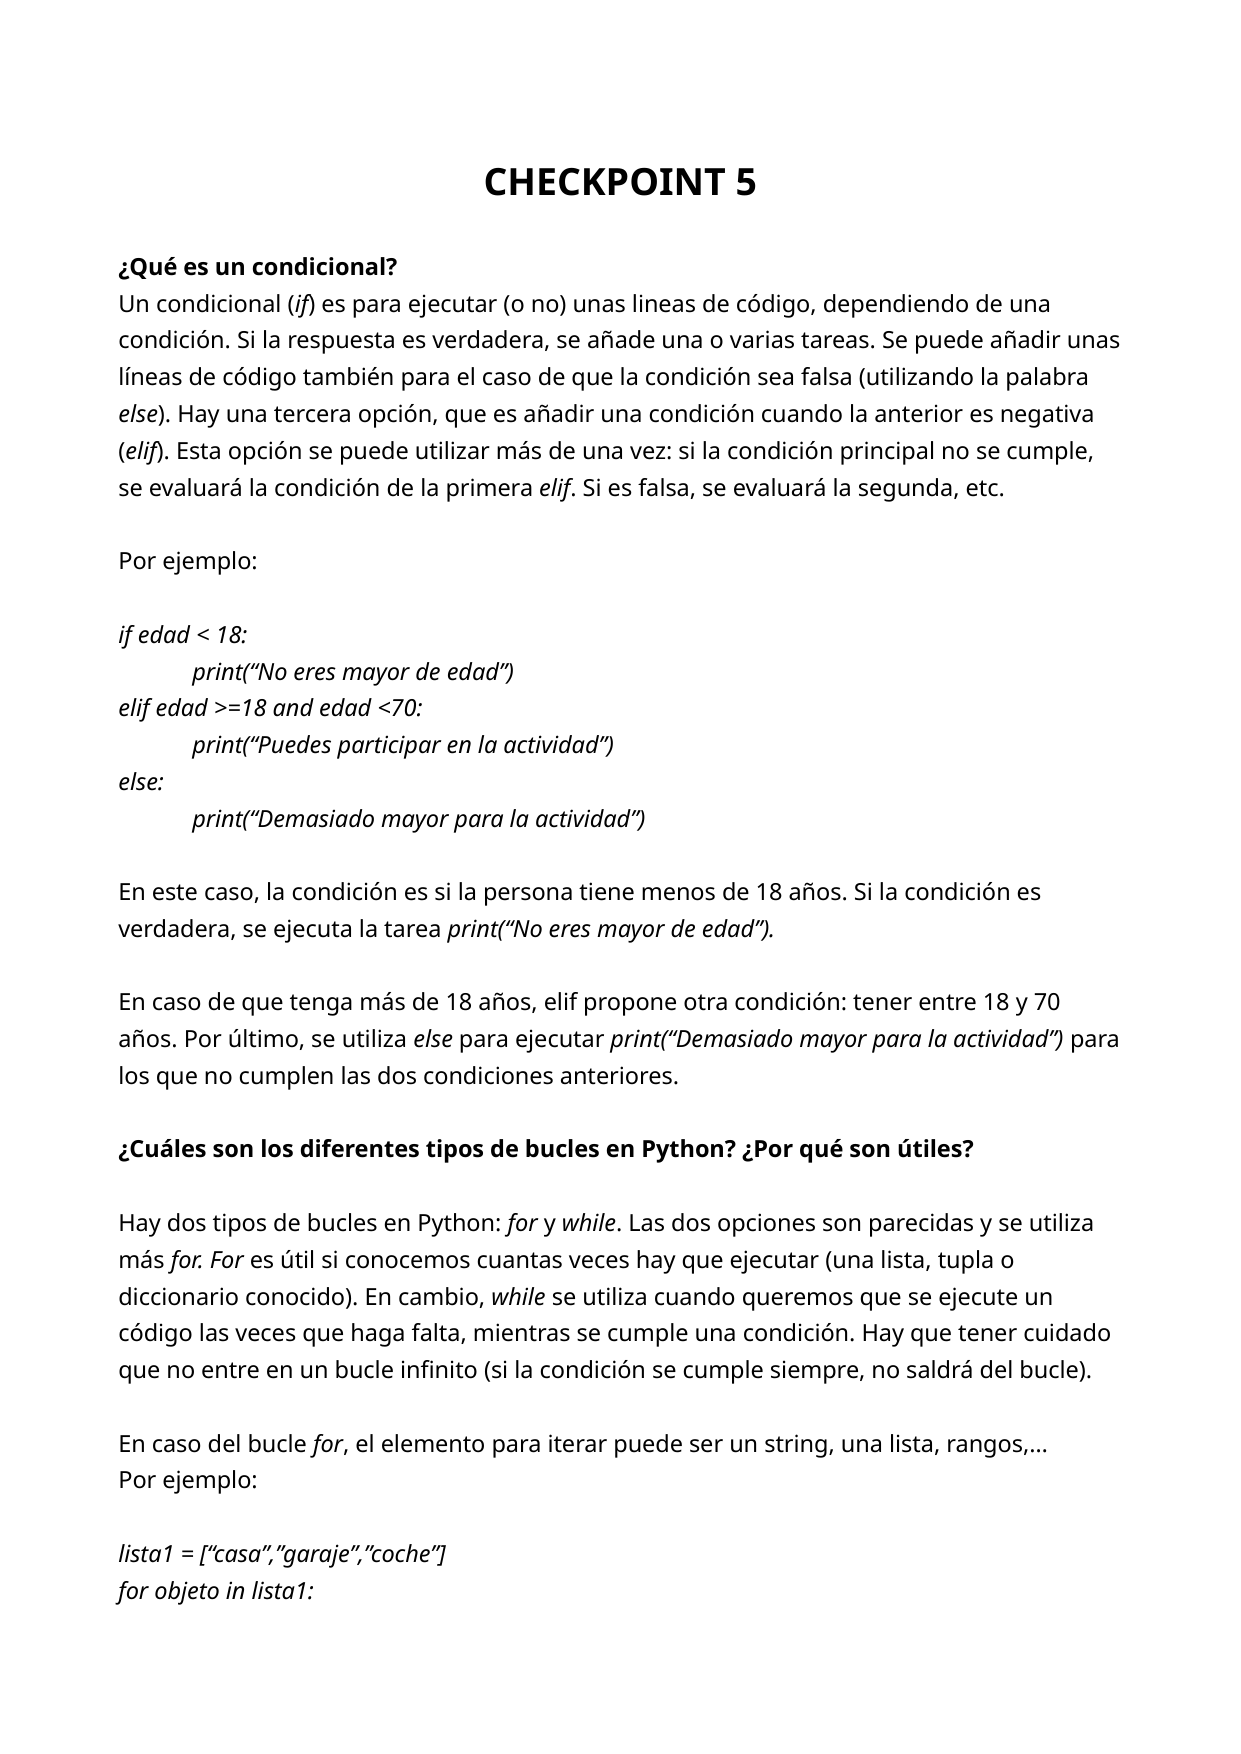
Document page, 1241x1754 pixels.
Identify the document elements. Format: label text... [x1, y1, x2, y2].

text print(“No eres mayor de edad”) [118, 655, 1122, 687]
text else: [118, 765, 1122, 797]
text ¿Qué es un condicional? [118, 250, 1122, 282]
text Por ejemplo: [118, 544, 1122, 576]
text for objeto in lista1: [118, 1574, 1122, 1606]
text CHECKPOINT 5 [118, 155, 1122, 206]
text En caso de que tenga más de 18 años, elif propone otra condición: tener entre 18 y 70 años. Por último, se utiliza else para ejecutar print(“Demasiado mayor para la actividad”) para los que no cumplen las dos condiciones anteriores. [118, 986, 1122, 1091]
text En caso del bucle for, el elemento para iterar puede ser un string, una lista, rangos,… [118, 1427, 1122, 1459]
text print(“Demasiado mayor para la actividad”) [118, 802, 1122, 834]
text Hay dos tipos de bucles en Python: for y while. Las dos opciones son parecidas y se utiliza más for. For es útil si conocemos cuantas veces hay que ejecutar (una lista, tupla o diccionario conocido). En cambio, while se utiliza cuando queremos que se ejecute un código las veces que haga falta, mientras se cumple una condición. Hay que tener cuidado que no entre en un bucle infinito (si la condición se cumple siempre, no saldrá del bucle). [118, 1206, 1122, 1385]
text print(“Puedes participar en la actividad”) [118, 728, 1122, 760]
text elif edad >=18 and edad <70: [118, 692, 1122, 723]
text Un condicional (if) es para ejecutar (o no) unas lineas de código, dependiendo de una condición. Si la respuesta es verdadera, se añade una o varias tareas. Se puede añadir unas líneas de código también para el caso de que la condición sea falsa (utilizando la palabra else). Hay una tercera opción, que es añadir una condición cuando la anterior es negativa (elif). Esta opción se puede utilizar más de una vez: si la condición principal no se cumple, se evaluará la condición de la primera elif. Si es falsa, se evaluará la segunda, etc. [118, 287, 1122, 503]
text lista1 = [“casa”,”garaje”,”coche”] [118, 1537, 1122, 1569]
text ¿Cuáles son los diferentes tipos de bucles en Python? ¿Por qué son útiles? [118, 1133, 1122, 1165]
text if edad < 18: [118, 618, 1122, 650]
text Por ejemplo: [118, 1464, 1122, 1496]
text En este caso, la condición es si la persona tiene menos de 18 años. Si la condición es verdadera, se ejecuta la tarea print(“No eres mayor de edad”). [118, 875, 1122, 944]
